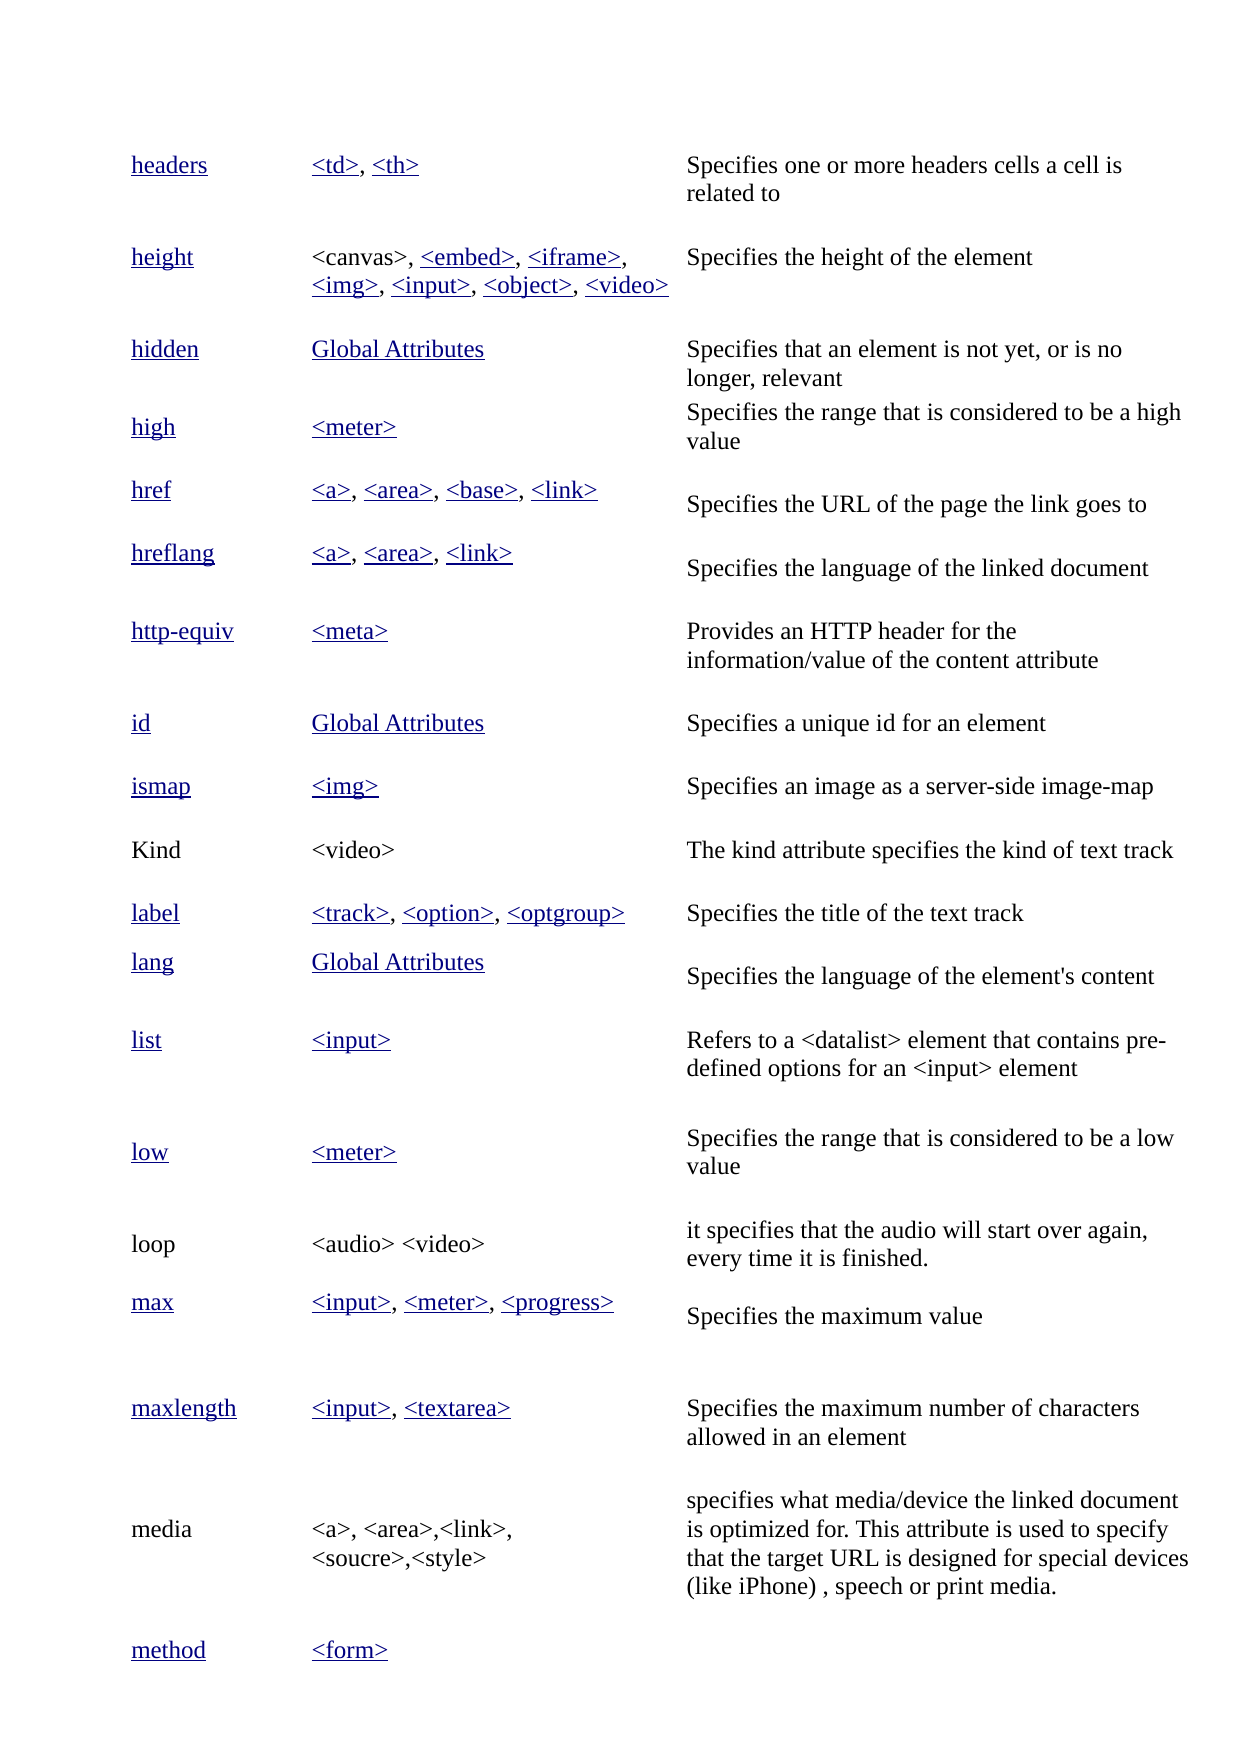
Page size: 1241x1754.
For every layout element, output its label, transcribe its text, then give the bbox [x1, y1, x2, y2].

table_cell <audio> <video> <input>, <meter>, <progress> [309, 1183, 683, 1333]
table_cell hreflang [128, 521, 308, 584]
table_cell Global Attributes [309, 930, 683, 993]
table_cell Specifies the URL of the page the link goes to [684, 458, 1197, 521]
table_cell specifies what media/device the linked document is optimized for. This attribute is used to specify that the target URL is designed for special devices (like iPhone) , speech or print media. [684, 1454, 1197, 1603]
table_cell <meter> [309, 394, 683, 458]
table_cell <meter> [309, 1120, 683, 1183]
table_cell <canvas>, <embed>, <iframe>, <img>, <input>, <object>, <video> [309, 210, 683, 302]
table_cell [684, 1085, 1197, 1120]
table_cell Refers to a <datalist> element that contains pre-defined options for an <input> element [684, 993, 1197, 1085]
table_cell Specifies the range that is considered to be a high value [684, 394, 1197, 458]
table_cell [684, 1603, 1197, 1666]
table_cell <input>, <textarea> [309, 1333, 683, 1453]
table_cell [309, 1085, 683, 1120]
table_cell <a>, <area>,<link>, <soucre>,<style> [309, 1454, 683, 1603]
table_cell Specifies the title of the text track [684, 895, 1197, 930]
table_cell <form> [309, 1603, 683, 1666]
table_cell Specifies the language of the linked document [684, 521, 1197, 584]
table_cell it specifies that the audio will start over again, every time it is finished. Specifies the maximum value [684, 1183, 1197, 1333]
table_cell Provides an HTTP header for the information/value of the content attribute [684, 584, 1197, 676]
table_cell ismap [128, 740, 308, 803]
table_cell low [128, 1120, 308, 1183]
table_cell <meta> [309, 584, 683, 676]
table_cell media [128, 1454, 308, 1603]
table_cell <img> [309, 740, 683, 803]
table_cell <td>, <th> [309, 118, 683, 210]
table_cell method [128, 1603, 308, 1666]
table_cell high [128, 394, 308, 458]
table_cell loop max [128, 1183, 308, 1333]
table_cell Specifies a unique id for an element [684, 676, 1197, 740]
table_cell list [128, 993, 308, 1085]
table_cell [128, 1085, 308, 1120]
table_cell id [128, 676, 308, 740]
table_cell headers [128, 118, 308, 210]
table_cell <input> [309, 993, 683, 1085]
table_cell Specifies the maximum number of characters allowed in an element [684, 1333, 1197, 1453]
table_cell hidden [128, 302, 308, 394]
table_cell Specifies the range that is considered to be a low value [684, 1120, 1197, 1183]
table_cell label [128, 895, 308, 930]
table_cell Global Attributes [309, 302, 683, 394]
table_cell lang [128, 930, 308, 993]
table_cell href [128, 458, 308, 521]
table_cell Global Attributes [309, 676, 683, 740]
table_cell height [128, 210, 308, 302]
table_cell http-equiv [128, 584, 308, 676]
table_cell Specifies the height of the element [684, 210, 1197, 302]
table_cell <a>, <area>, <link> [309, 521, 683, 584]
table_cell Specifies that an element is not yet, or is no longer, relevant [684, 302, 1197, 394]
table_cell maxlength [128, 1333, 308, 1453]
table_cell <video> [309, 803, 683, 895]
table_cell Specifies one or more headers cells a cell is related to [684, 118, 1197, 210]
table_cell Specifies an image as a server-side image-map [684, 740, 1197, 803]
table_cell Kind [128, 803, 308, 895]
table_cell <a>, <area>, <base>, <link> [309, 458, 683, 521]
table_cell <track>, <option>, <optgroup> [309, 895, 683, 930]
table_cell The kind attribute specifies the kind of text track [684, 803, 1197, 895]
table_cell Specifies the language of the element's content [684, 930, 1197, 993]
